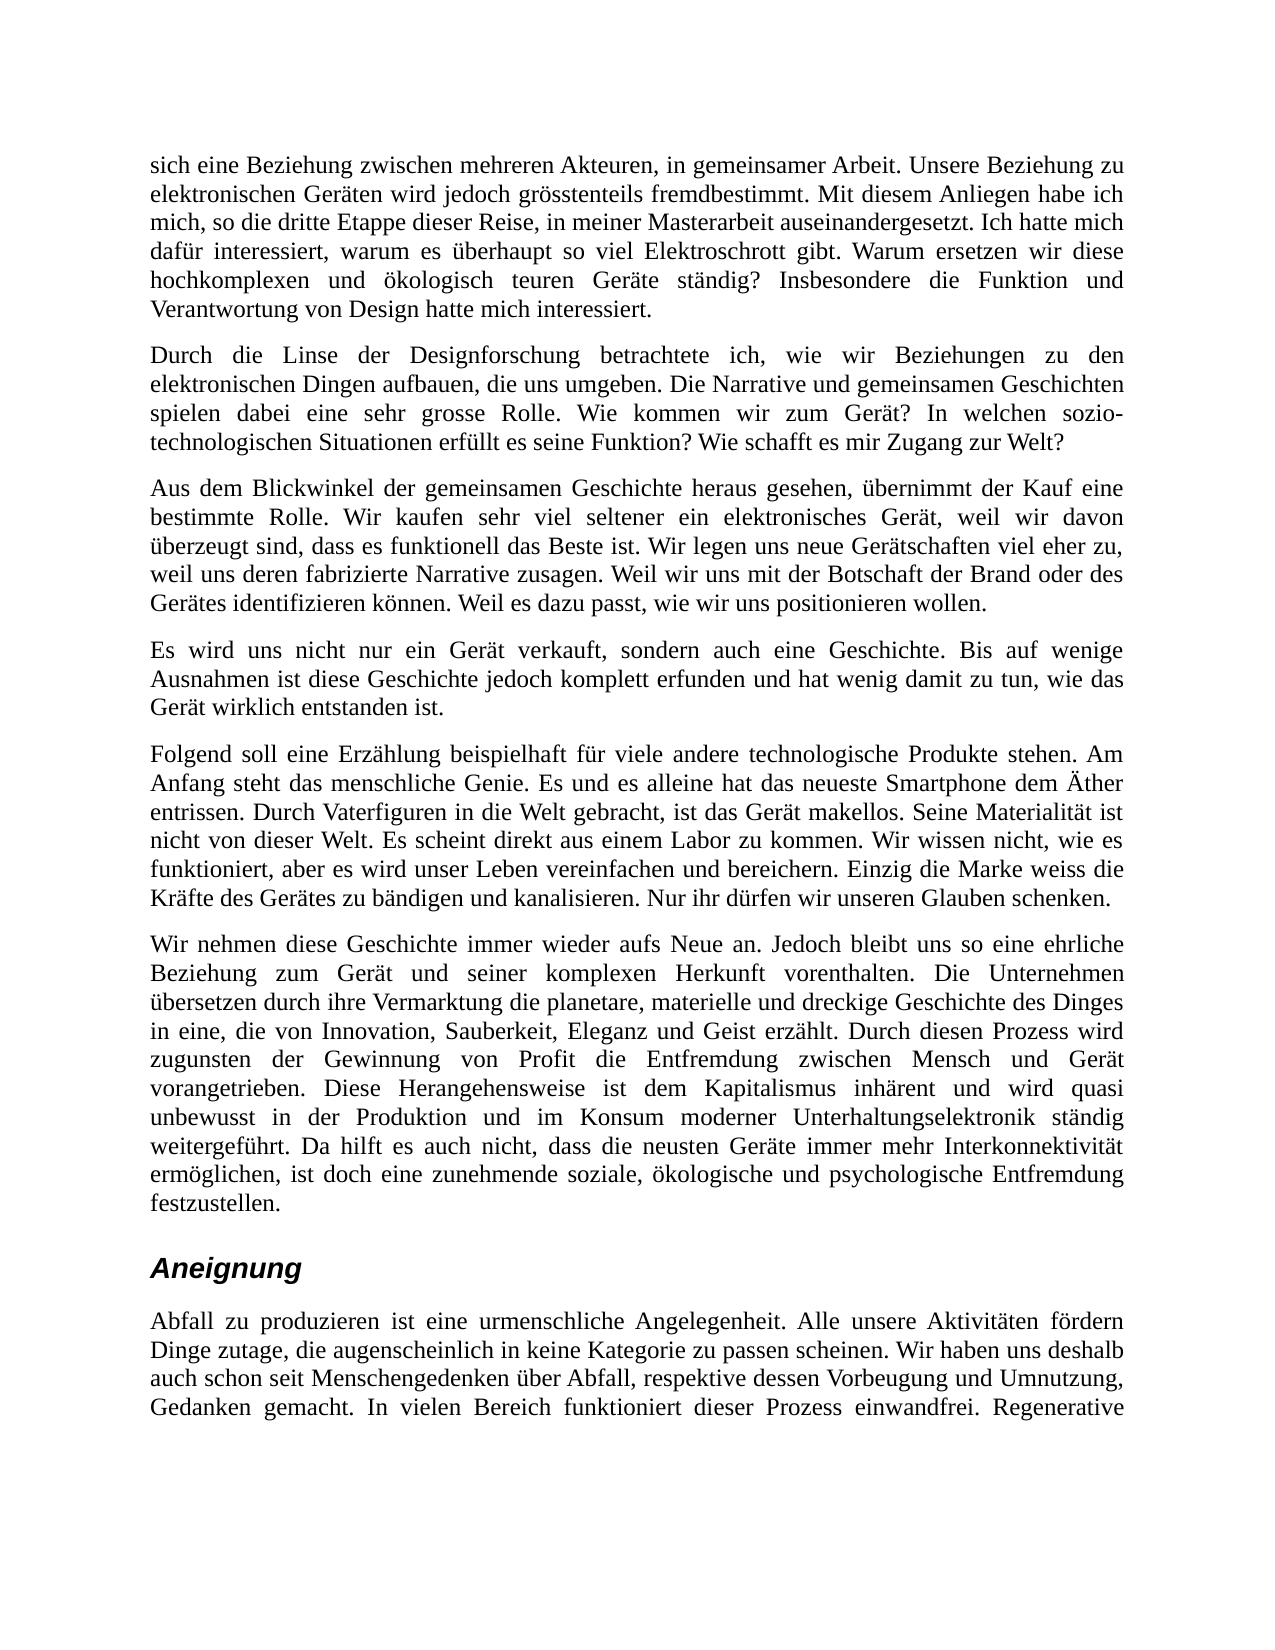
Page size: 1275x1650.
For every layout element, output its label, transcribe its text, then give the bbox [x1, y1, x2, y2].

subtitle Aneignung [150, 1251, 1125, 1284]
text Abfall zu produzieren ist eine urmenschliche Angelegenheit. Alle unsere Aktivitäten fördern Dinge zutage, die augenscheinlich in keine Kategorie zu passen scheinen. Wir haben uns deshalb auch schon seit Menschengedenken über Abfall, respektive dessen Vorbeugung und Umnutzung, Gedanken gemacht. In vielen Bereich funktioniert dieser Prozess einwandfrei. Regenerative [150, 1306, 1125, 1421]
text Durch die Linse der Designforschung betrachtete ich, wie wir Beziehungen zu den elektronischen Dingen aufbauen, die uns umgeben. Die Narrative und gemeinsamen Geschichten spielen dabei eine sehr grosse Rolle. Wie kommen wir zum Gerät? In welchen sozio-technologischen Situationen erfüllt es seine Funktion? Wie schafft es mir Zugang zur Welt? [150, 340, 1125, 455]
text Es wird uns nicht nur ein Gerät verkauft, sondern auch eine Geschichte. Bis auf wenige Ausnahmen ist diese Geschichte jedoch komplett erfunden und hat wenig damit zu tun, wie das Gerät wirklich entstanden ist. [150, 635, 1125, 721]
text Folgend soll eine Erzählung beispielhaft für viele andere technologische Produkte stehen. Am Anfang steht das menschliche Genie. Es und es alleine hat das neueste Smartphone dem Äther entrissen. Durch Vaterfiguren in die Welt gebracht, ist das Gerät makellos. Seine Materialität ist nicht von dieser Welt. Es scheint direkt aus einem Labor zu kommen. Wir wissen nicht, wie es funktioniert, aber es wird unser Leben vereinfachen und bereichern. Einzig die Marke weiss die Kräfte des Gerätes zu bändigen und kanalisieren. Nur ihr dürfen wir unseren Glauben schenken. [150, 739, 1125, 912]
text Aus dem Blickwinkel der gemeinsamen Geschichte heraus gesehen, übernimmt der Kauf eine bestimmte Rolle. Wir kaufen sehr viel seltener ein elektronisches Gerät, weil wir davon überzeugt sind, dass es funktionell das Beste ist. Wir legen uns neue Gerätschaften viel eher zu, weil uns deren fabrizierte Narrative zusagen. Weil wir uns mit der Botschaft der Brand oder des Gerätes identifizieren können. Weil es dazu passt, wie wir uns positionieren wollen. [150, 473, 1125, 617]
text Wir nehmen diese Geschichte immer wieder aufs Neue an. Jedoch bleibt uns so eine ehrliche Beziehung zum Gerät und seiner komplexen Herkunft vorenthalten. Die Unternehmen übersetzen durch ihre Vermarktung die planetare, materielle und dreckige Geschichte des Dinges in eine, die von Innovation, Sauberkeit, Eleganz und Geist erzählt. Durch diesen Prozess wird zugunsten der Gewinnung von Profit die Entfremdung zwischen Mensch und Gerät vorangetrieben. Diese Herangehensweise ist dem Kapitalismus inhärent und wird quasi unbewusst in der Produktion und im Konsum moderner Unterhaltungselektronik ständig weitergeführt. Da hilft es auch nicht, dass die neusten Geräte immer mehr Interkonnektivität ermöglichen, ist doch eine zunehmende soziale, ökologische und psychologische Entfremdung festzustellen. [150, 929, 1125, 1217]
text sich eine Beziehung zwischen mehreren Akteuren, in gemeinsamer Arbeit. Unsere Beziehung zu elektronischen Geräten wird jedoch grösstenteils fremdbestimmt. Mit diesem Anliegen habe ich mich, so die dritte Etappe dieser Reise, in meiner Masterarbeit auseinandergesetzt. Ich hatte mich dafür interessiert, warum es überhaupt so viel Elektroschrott gibt. Warum ersetzen wir diese hochkomplexen und ökologisch teuren Geräte ständig? Insbesondere die Funktion und Verantwortung von Design hatte mich interessiert. [150, 150, 1125, 322]
